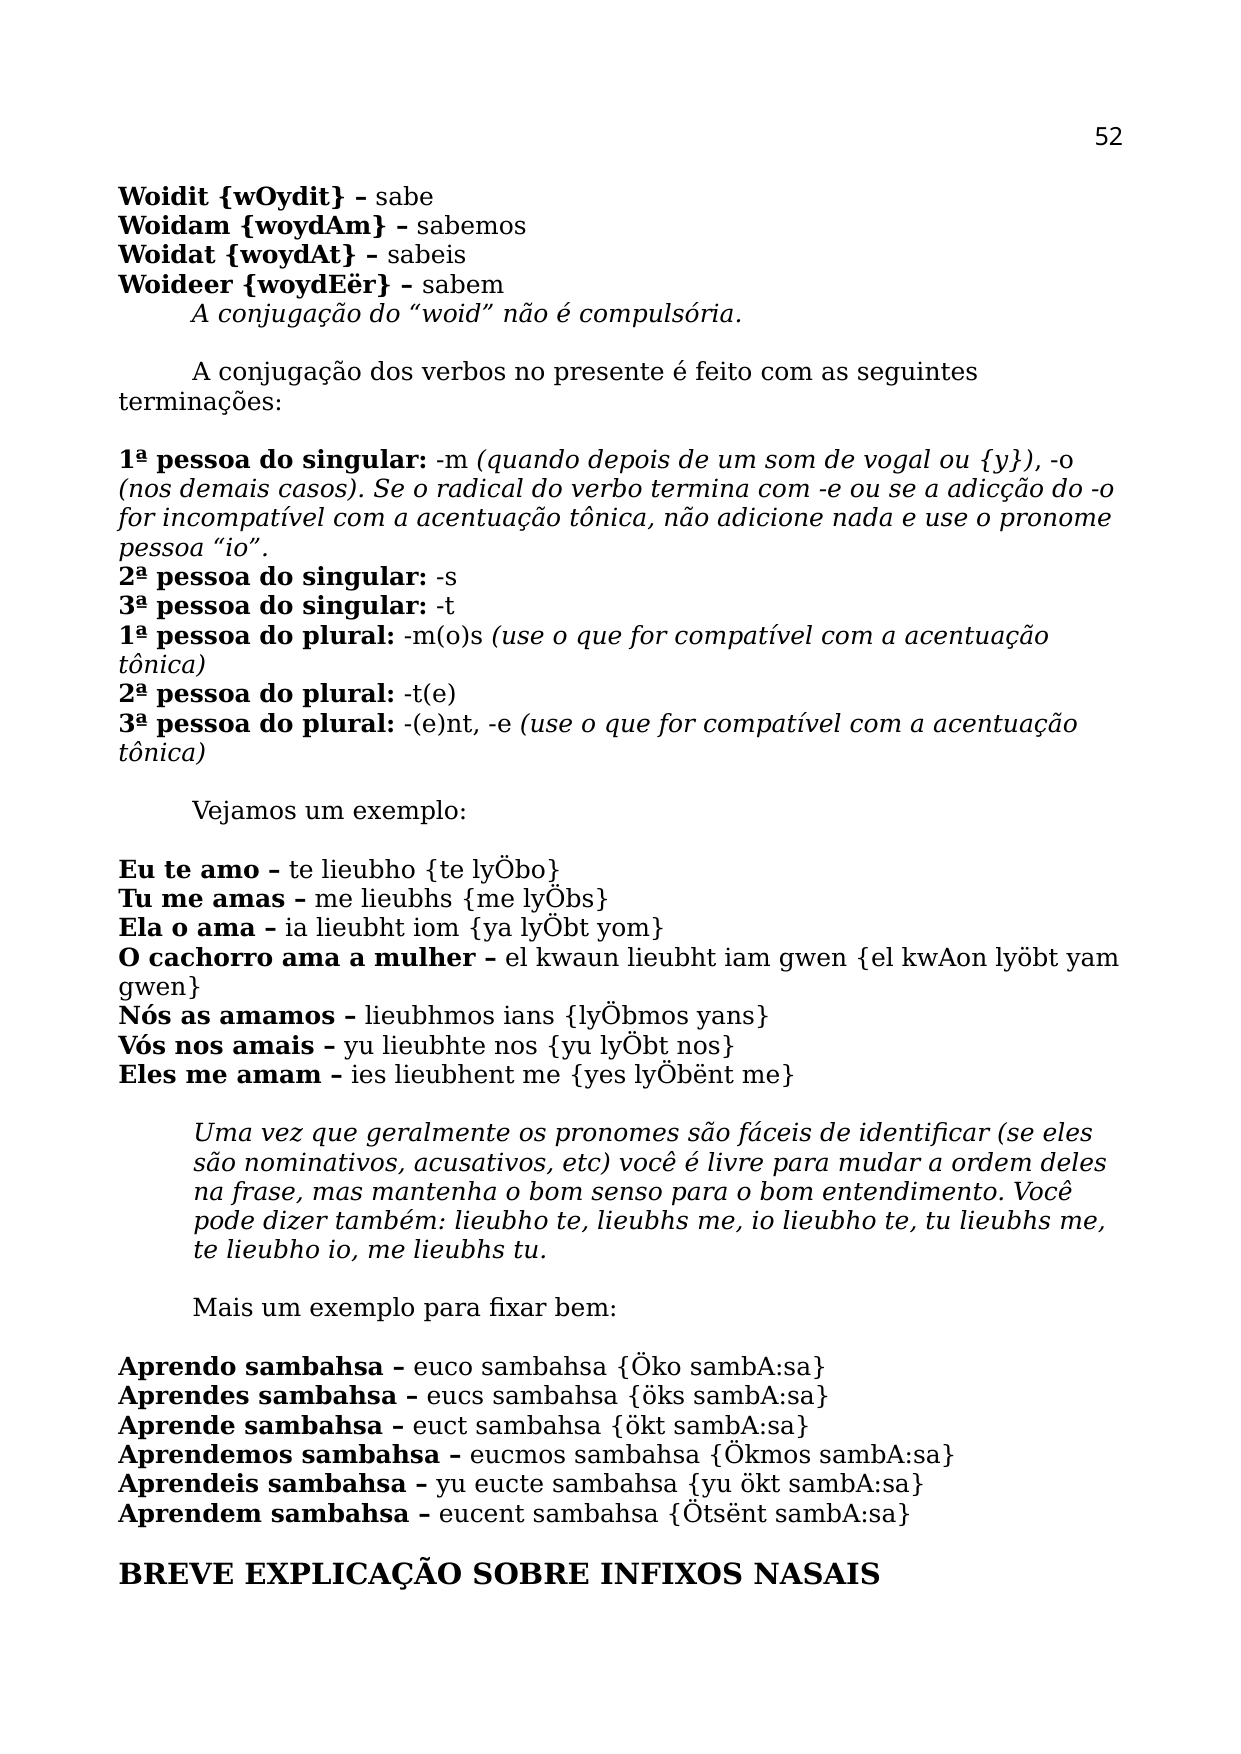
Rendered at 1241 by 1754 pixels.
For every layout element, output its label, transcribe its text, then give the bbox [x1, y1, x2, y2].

text Vós nos amais – yu lieubhte nos {yu lyÖbt nos} [118, 1031, 1123, 1060]
text 3ª pessoa do plural: -(e)nt, -e (use o que for compatível com a acentuação tônica) [118, 708, 1123, 767]
text A conjugação do “woid” não é compulsória. [192, 299, 1123, 328]
text Aprende sambahsa – euct sambahsa {ökt sambA:sa} [118, 1411, 1123, 1440]
text O cachorro ama a mulher – el kwaun lieubht iam gwen {el kwAon lyöbt yam gwen} [118, 943, 1123, 1001]
text 1ª pessoa do singular: -m (quando depois de um som de vogal ou {y}), -o (nos demais casos). Se o radical do verbo termina com -e ou se a adicção do -o for incompatível com a acentuação tônica, não adicione nada e use o pronome pessoa “io”. [118, 445, 1123, 562]
text Aprendemos sambahsa – eucmos sambahsa {Ökmos sambA:sa} [118, 1440, 1123, 1469]
text Eles me amam – ies lieubhent me {yes lyÖbënt me} [118, 1060, 1123, 1089]
subtitle BREVE EXPLICAÇÃO SOBRE INFIXOS NASAIS [118, 1557, 1123, 1592]
text Mais um exemplo para fixar bem: [118, 1293, 1123, 1323]
text Ela o ama – ia lieubht iom {ya lyÖbt yom} [118, 913, 1123, 943]
text Nós as amamos – lieubhmos ians {lyÖbmos yans} [118, 1001, 1123, 1031]
text Woidat {woydAt} – sabeis [118, 240, 1123, 270]
text Uma vez que geralmente os pronomes são fáceis de identificar (se eles são nominativos, acusativos, etc) você é livre para mudar a ordem deles na frase, mas mantenha o bom senso para o bom entendimento. Você pode dizer também: lieubho te, lieubhs me, io lieubho te, tu lieubhs me, te lieubho io, me lieubhs tu. [193, 1118, 1123, 1264]
text 1ª pessoa do plural: -m(o)s (use o que for compatível com a acentuação tônica) [118, 621, 1123, 679]
text Aprendem sambahsa – eucent sambahsa {Ötsënt sambA:sa} [118, 1499, 1123, 1528]
text A conjugação dos verbos no presente é feito com as seguintes terminações: [118, 357, 1123, 416]
text 3ª pessoa do singular: -t [118, 591, 1123, 621]
text Woidam {woydAm} – sabemos [118, 211, 1123, 240]
text Woidit {wOydit} – sabe [118, 182, 1123, 211]
text Vejamos um exemplo: [118, 796, 1123, 825]
text 2ª pessoa do plural: -t(e) [118, 679, 1123, 708]
text Eu te amo – te lieubho {te lyÖbo} [118, 854, 1123, 884]
text Tu me amas – me lieubhs {me lyÖbs} [118, 884, 1123, 913]
text Woideer {woydEër} – sabem [118, 270, 1123, 299]
text Aprendeis sambahsa – yu eucte sambahsa {yu ökt sambA:sa} [118, 1469, 1123, 1499]
text 2ª pessoa do singular: -s [118, 562, 1123, 591]
text Aprendes sambahsa – eucs sambahsa {öks sambA:sa} [118, 1381, 1123, 1411]
text Aprendo sambahsa – euco sambahsa {Öko sambA:sa} [118, 1352, 1123, 1381]
